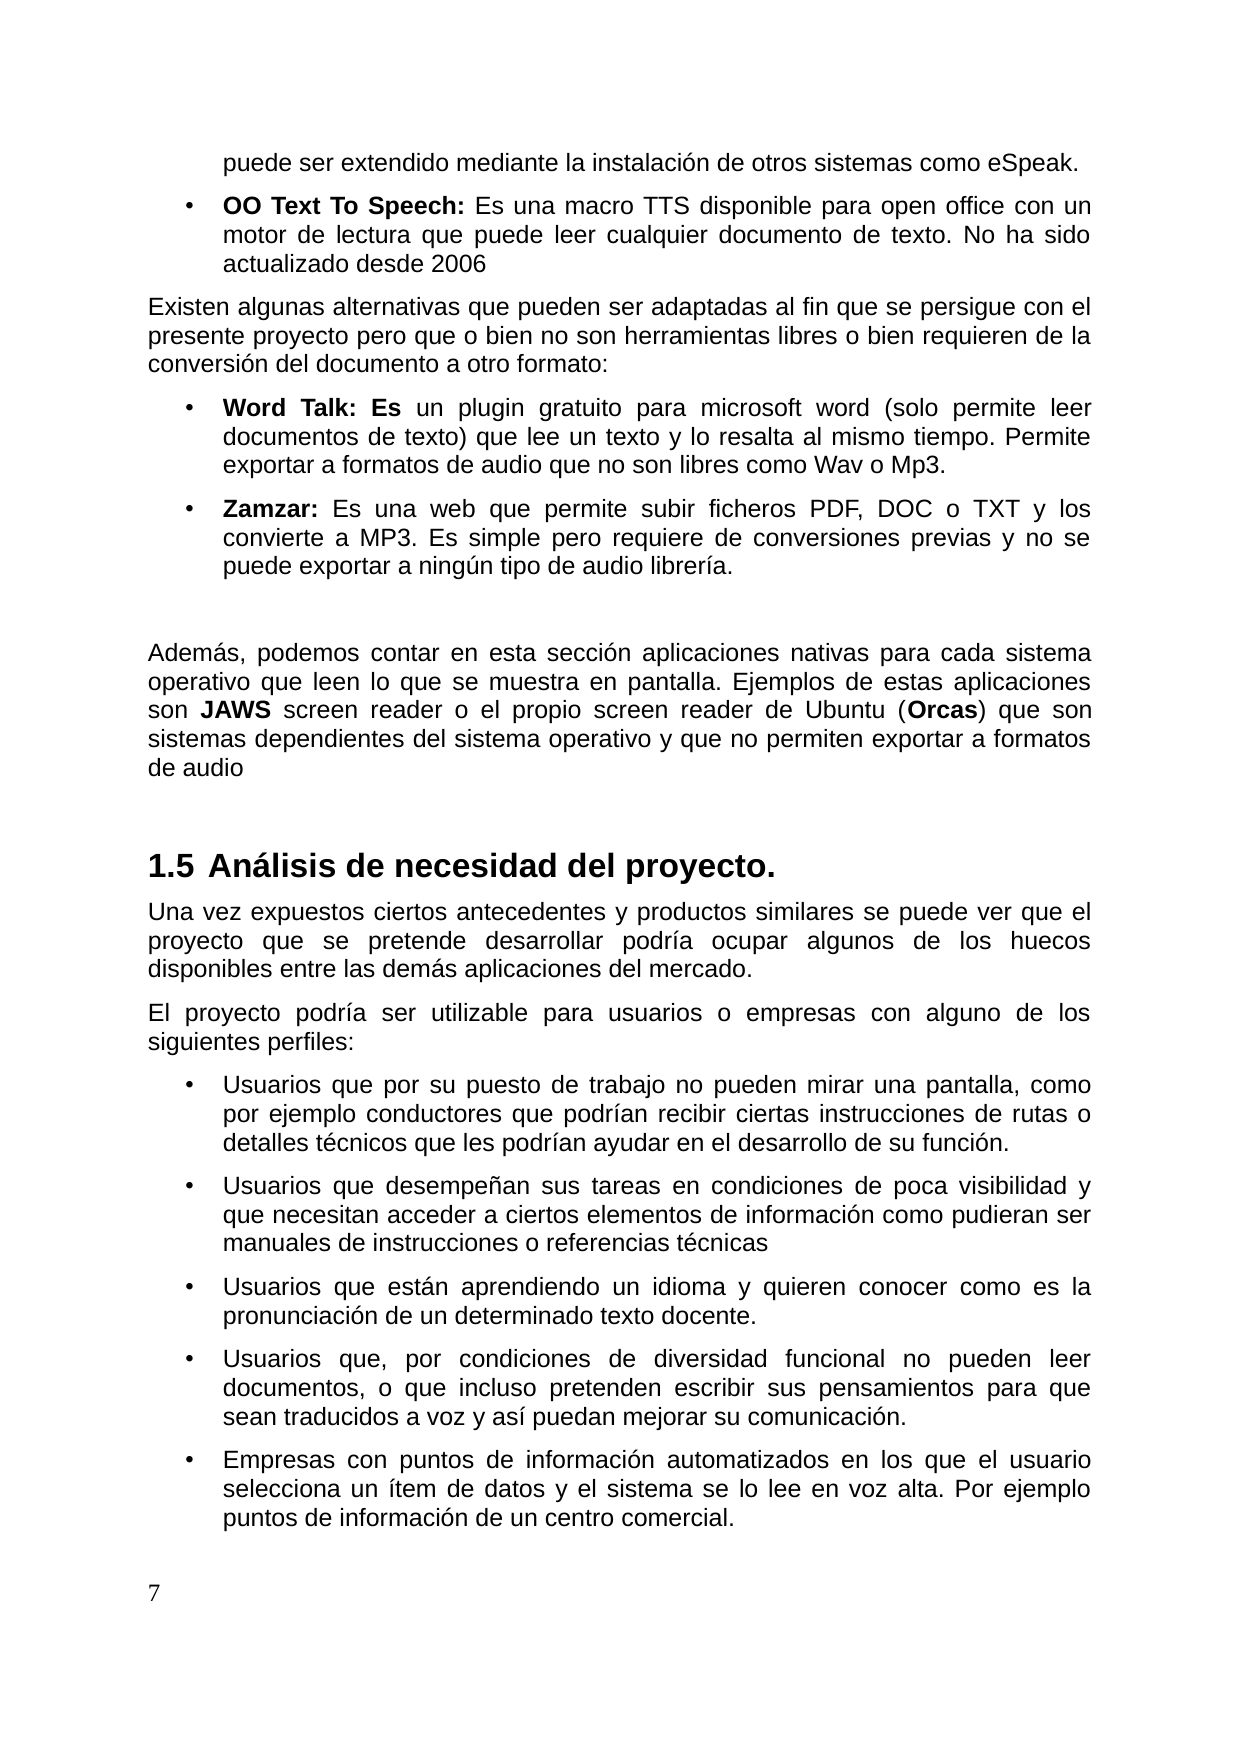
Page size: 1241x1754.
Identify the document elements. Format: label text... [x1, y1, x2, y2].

text El proyecto podría ser utilizable para usuarios o empresas con alguno de los siguientes perfiles: [148, 998, 1093, 1055]
text Además, podemos contar en esta sección aplicaciones nativas para cada sistema operativo que leen lo que se muestra en pantalla. Ejemplos de estas aplicaciones son JAWS screen reader o el propio screen reader de Ubuntu (Orcas) que son sistemas dependientes del sistema operativo y que no permiten exportar a formatos de audio [148, 638, 1093, 782]
list Usuarios que, por condiciones de diversidad funcional no pueden leer documentos, o que incluso pretenden escribir sus pensamientos para que sean traducidos a voz y así puedan mejorar su comunicación. [185, 1344, 1093, 1430]
list Word Talk: Es un plugin gratuito para microsoft word (solo permite leer documentos de texto) que lee un texto y lo resalta al mismo tiempo. Permite exportar a formatos de audio que no son libres como Wav o Mp3. [185, 393, 1093, 479]
list Usuarios que por su puesto de trabajo no pueden mirar una pantalla, como por ejemplo conductores que podrían recibir ciertas instrucciones de rutas o detalles técnicos que les podrían ayudar en el desarrollo de su función. [185, 1070, 1093, 1156]
subtitle Análisis de necesidad del proyecto. [148, 846, 1093, 884]
list Usuarios que desempeñan sus tareas en condiciones de poca visibilidad y que necesitan acceder a ciertos elementos de información como pudieran ser manuales de instrucciones o referencias técnicas [185, 1171, 1093, 1257]
list Empresas con puntos de información automatizados en los que el usuario selecciona un ítem de datos y el sistema se lo lee en voz alta. Por ejemplo puntos de información de un centro comercial. [185, 1445, 1093, 1531]
list Usuarios que están aprendiendo un idioma y quieren conocer como es la pronunciación de un determinado texto docente. [185, 1272, 1093, 1329]
text Existen algunas alternativas que pueden ser adaptadas al fin que se persigue con el presente proyecto pero que o bien no son herramientas libres o bien requieren de la conversión del documento a otro formato: [148, 292, 1093, 378]
list Zamzar: Es una web que permite subir ficheros PDF, DOC o TXT y los convierte a MP3. Es simple pero requiere de conversiones previas y no se puede exportar a ningún tipo de audio librería. [185, 494, 1093, 580]
text Una vez expuestos ciertos antecedentes y productos similares se puede ver que el proyecto que se pretende desarrollar podría ocupar algunos de los huecos disponibles entre las demás aplicaciones del mercado. [148, 897, 1093, 983]
list OO Text To Speech: Es una macro TTS disponible para open office con un motor de lectura que puede leer cualquier documento de texto. No ha sido actualizado desde 2006 [185, 191, 1093, 277]
list puede ser extendido mediante la instalación de otros sistemas como eSpeak. [185, 148, 1093, 176]
